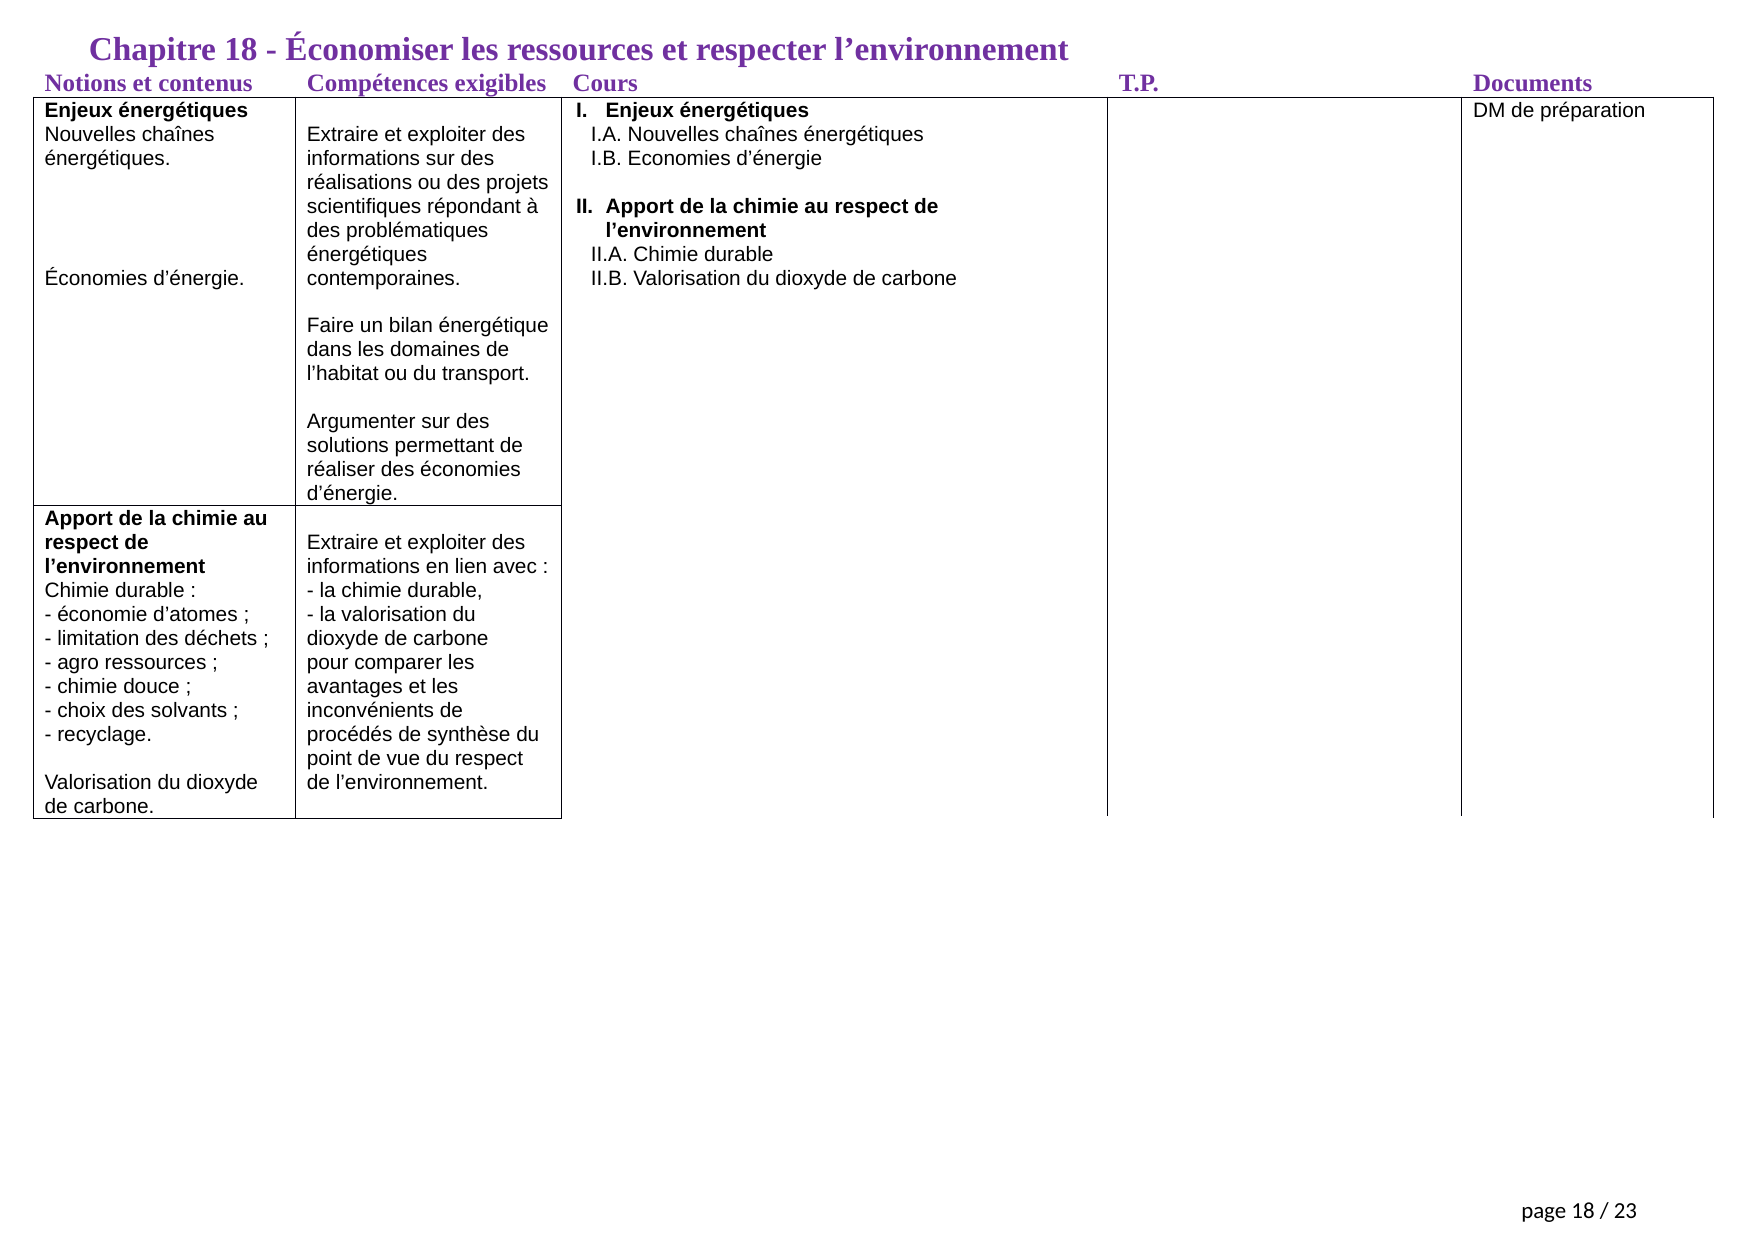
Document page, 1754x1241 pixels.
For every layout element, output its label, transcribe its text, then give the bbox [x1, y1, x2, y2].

table_header Notions et contenus [33, 68, 295, 97]
table_cell Extraire et exploiter des informations sur des réalisations ou des projets scientifiques répondant à des problématiques énergétiques contemporaines. Faire un bilan énergétique dans les domaines de l’habitat ou du transport. Argumenter sur des solutions permettant de réaliser des économies d’énergie. [296, 98, 561, 505]
table_cell DM de préparation [1462, 98, 1713, 817]
table_cell Enjeux énergétiques I.A. Nouvelles chaînes énergétiques I.B. Economies d’énergie Apport de la chimie au respect de l’environnement II.A. Chimie durable II.B. Valorisation du dioxyde de carbone [562, 98, 1107, 817]
table_cell Enjeux énergétiques Nouvelles chaînes énergétiques. Économies d’énergie. [34, 98, 295, 505]
table_header T.P. [1107, 68, 1462, 97]
table_cell Extraire et exploiter des informations en lien avec : - la chimie durable, - la valorisation du dioxyde de carbone pour comparer les avantages et les inconvénients de procédés de synthèse du point de vue du respect de l’environnement. [296, 506, 561, 817]
list Chapitre 18 - Économiser les ressources et respecter l’environnement [89, 29, 1728, 68]
table_cell Apport de la chimie au respect de l’environnement Chimie durable : - économie d’atomes ; - limitation des déchets ; - agro ressources ; - chimie douce ; - choix des solvants ; - recyclage. Valorisation du dioxyde de carbone. [34, 506, 295, 817]
table_header Compétences exigibles [295, 68, 561, 97]
table_header Cours [561, 68, 1107, 97]
table_cell [1107, 98, 1462, 817]
table_header Documents [1462, 68, 1713, 97]
